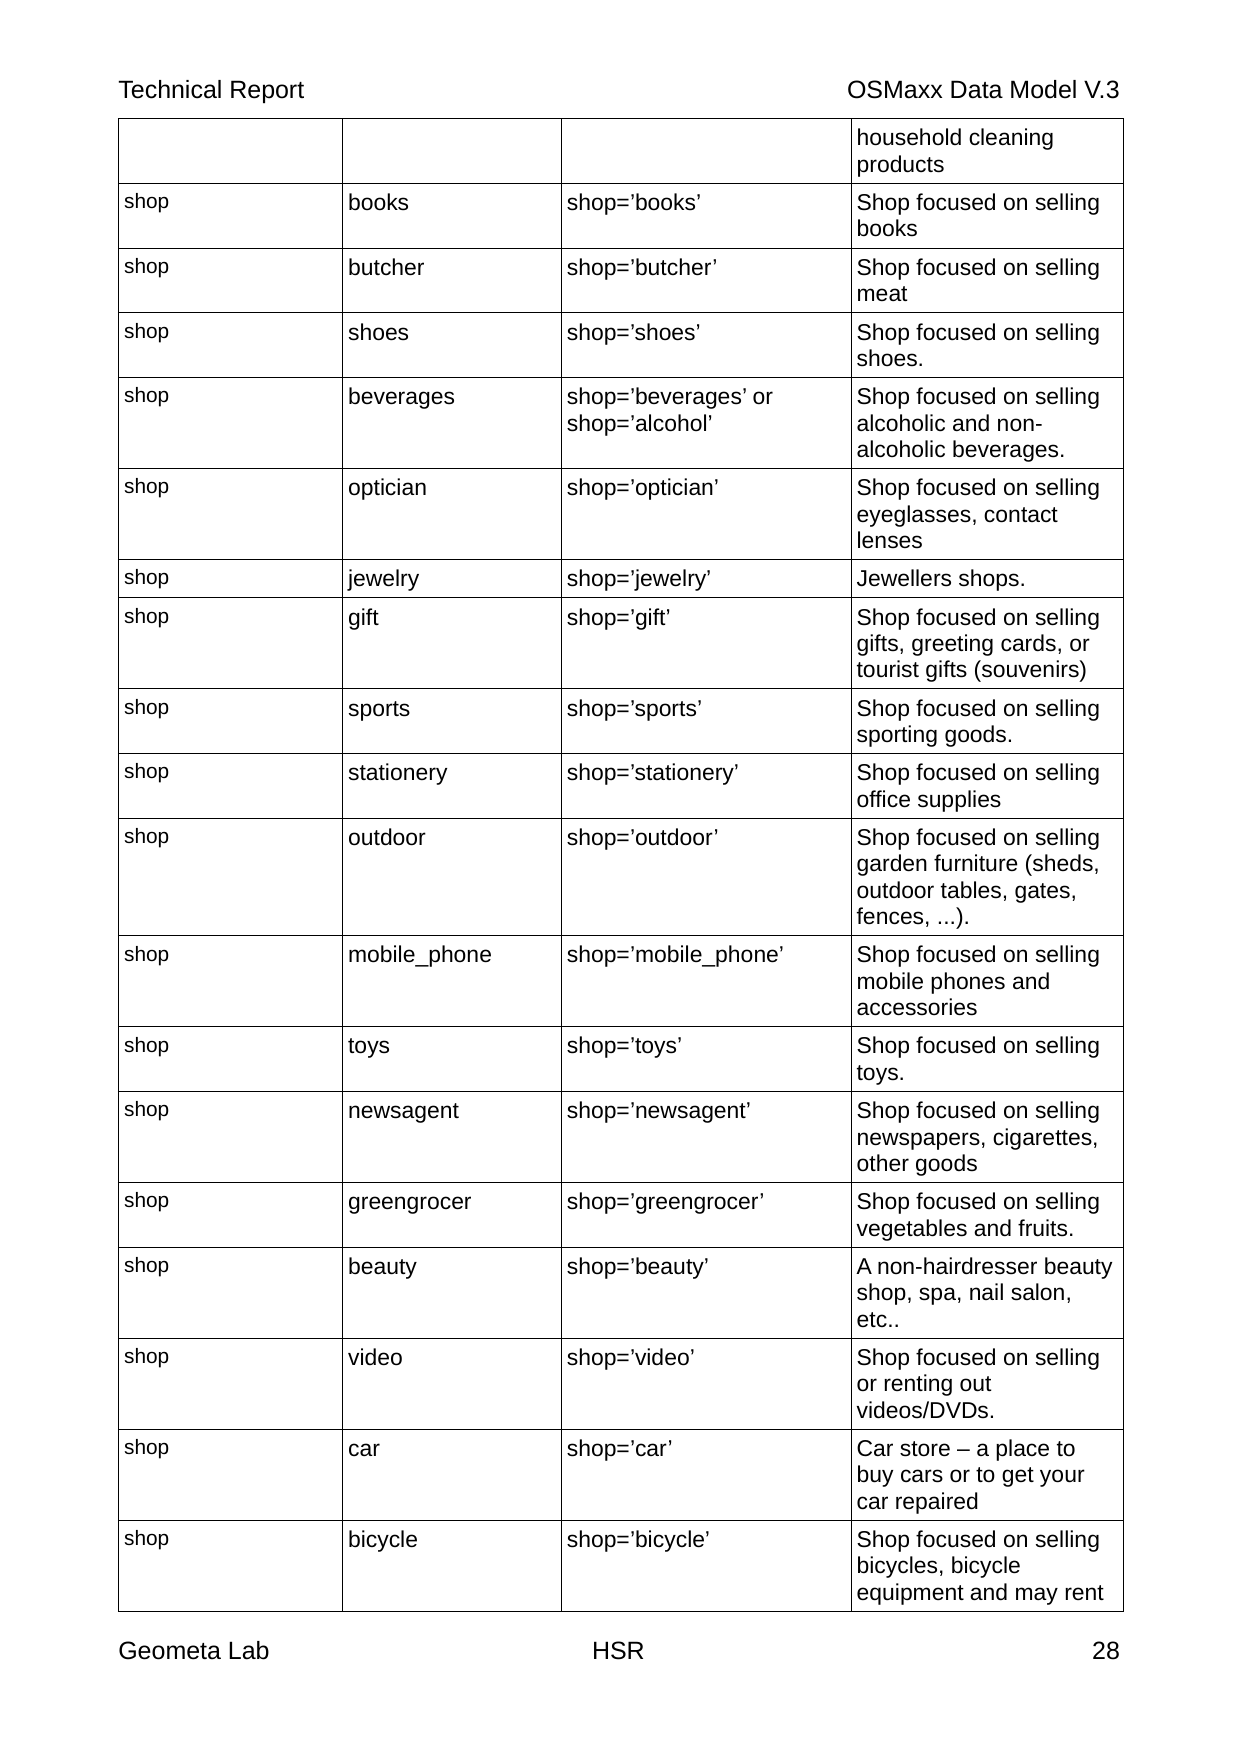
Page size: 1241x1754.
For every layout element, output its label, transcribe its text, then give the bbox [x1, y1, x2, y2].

table_cell Jewellers shops. [852, 560, 1123, 597]
table_cell stationery [343, 754, 561, 818]
table_cell newsagent [343, 1092, 561, 1182]
table_cell books [343, 184, 561, 247]
table_cell Shop focused on selling alcoholic and non-alcoholic beverages. [852, 378, 1123, 468]
table_cell beverages [343, 378, 561, 468]
table_cell Car store – a place to buy cars or to get your car repaired [852, 1430, 1123, 1520]
table_cell mobile_phone [343, 936, 561, 1026]
table_cell A non-hairdresser beauty shop, spa, nail salon, etc.. [852, 1248, 1123, 1338]
table_cell shop=’mobile_phone’ [562, 936, 851, 1026]
table_cell beauty [343, 1248, 561, 1338]
table_cell shop=’greengrocer’ [562, 1183, 851, 1247]
table_cell [119, 119, 342, 183]
table_cell shop=’sports’ [562, 689, 851, 753]
table_cell shop=’stationery’ [562, 754, 851, 818]
table_cell shop=’video’ [562, 1339, 851, 1429]
table_cell shop [119, 598, 342, 688]
table_cell optician [343, 469, 561, 559]
table_cell video [343, 1339, 561, 1429]
table_cell shop=’outdoor’ [562, 819, 851, 935]
table_cell shop=’shoes’ [562, 313, 851, 377]
table_cell shop [119, 819, 342, 935]
table_cell Shop focused on selling toys. [852, 1027, 1123, 1091]
table_cell gift [343, 598, 561, 688]
table_cell Shop focused on selling office supplies [852, 754, 1123, 818]
table_cell shop [119, 754, 342, 818]
table_cell shop [119, 469, 342, 559]
table_cell shop [119, 1521, 342, 1611]
table_cell shop=’car’ [562, 1430, 851, 1520]
table_cell Shop focused on selling mobile phones and accessories [852, 936, 1123, 1026]
table_cell Shop focused on selling meat [852, 249, 1123, 312]
table_cell shop=’butcher’ [562, 249, 851, 312]
table_cell shop=’books’ [562, 184, 851, 247]
table_cell jewelry [343, 560, 561, 597]
table_cell shop=’jewelry’ [562, 560, 851, 597]
table_cell greengrocer [343, 1183, 561, 1247]
table_cell shop [119, 184, 342, 247]
table_cell toys [343, 1027, 561, 1091]
table_cell car [343, 1430, 561, 1520]
table_cell Shop focused on selling vegetables and fruits. [852, 1183, 1123, 1247]
table_cell shop=’beverages’ or shop=’alcohol’ [562, 378, 851, 468]
table_cell shop [119, 1430, 342, 1520]
table_cell shop [119, 560, 342, 597]
table_cell Shop focused on selling or renting out videos/DVDs. [852, 1339, 1123, 1429]
table_cell bicycle [343, 1521, 561, 1611]
table_cell shop [119, 1248, 342, 1338]
table_cell outdoor [343, 819, 561, 935]
table_cell Shop focused on selling books [852, 184, 1123, 247]
table_cell Shop focused on selling bicycles, bicycle equipment and may rent [852, 1521, 1123, 1611]
table_cell Shop focused on selling newspapers, cigarettes, other goods [852, 1092, 1123, 1182]
table_cell [562, 119, 851, 183]
table_cell Shop focused on selling shoes. [852, 313, 1123, 377]
table_cell sports [343, 689, 561, 753]
table_cell shop=’bicycle’ [562, 1521, 851, 1611]
table_cell shop [119, 1027, 342, 1091]
table_cell shop [119, 378, 342, 468]
table_cell shop [119, 689, 342, 753]
table_cell shop [119, 936, 342, 1026]
table_cell shop [119, 249, 342, 312]
table_cell Shop focused on selling sporting goods. [852, 689, 1123, 753]
table_cell shop=’gift’ [562, 598, 851, 688]
table_cell Shop focused on selling gifts, greeting cards, or tourist gifts (souvenirs) [852, 598, 1123, 688]
table_cell household cleaning products [852, 119, 1123, 183]
table_cell shop=’beauty’ [562, 1248, 851, 1338]
table_cell Shop focused on selling eyeglasses, contact lenses [852, 469, 1123, 559]
table_cell shoes [343, 313, 561, 377]
table_cell shop [119, 1339, 342, 1429]
table_cell Shop focused on selling garden furniture (sheds, outdoor tables, gates, fences, ...). [852, 819, 1123, 935]
table_cell shop [119, 1183, 342, 1247]
table_cell shop=’toys’ [562, 1027, 851, 1091]
table_cell [343, 119, 561, 183]
table_cell shop=’newsagent’ [562, 1092, 851, 1182]
table_cell butcher [343, 249, 561, 312]
table_cell shop [119, 313, 342, 377]
table_cell shop [119, 1092, 342, 1182]
table_cell shop=’optician’ [562, 469, 851, 559]
